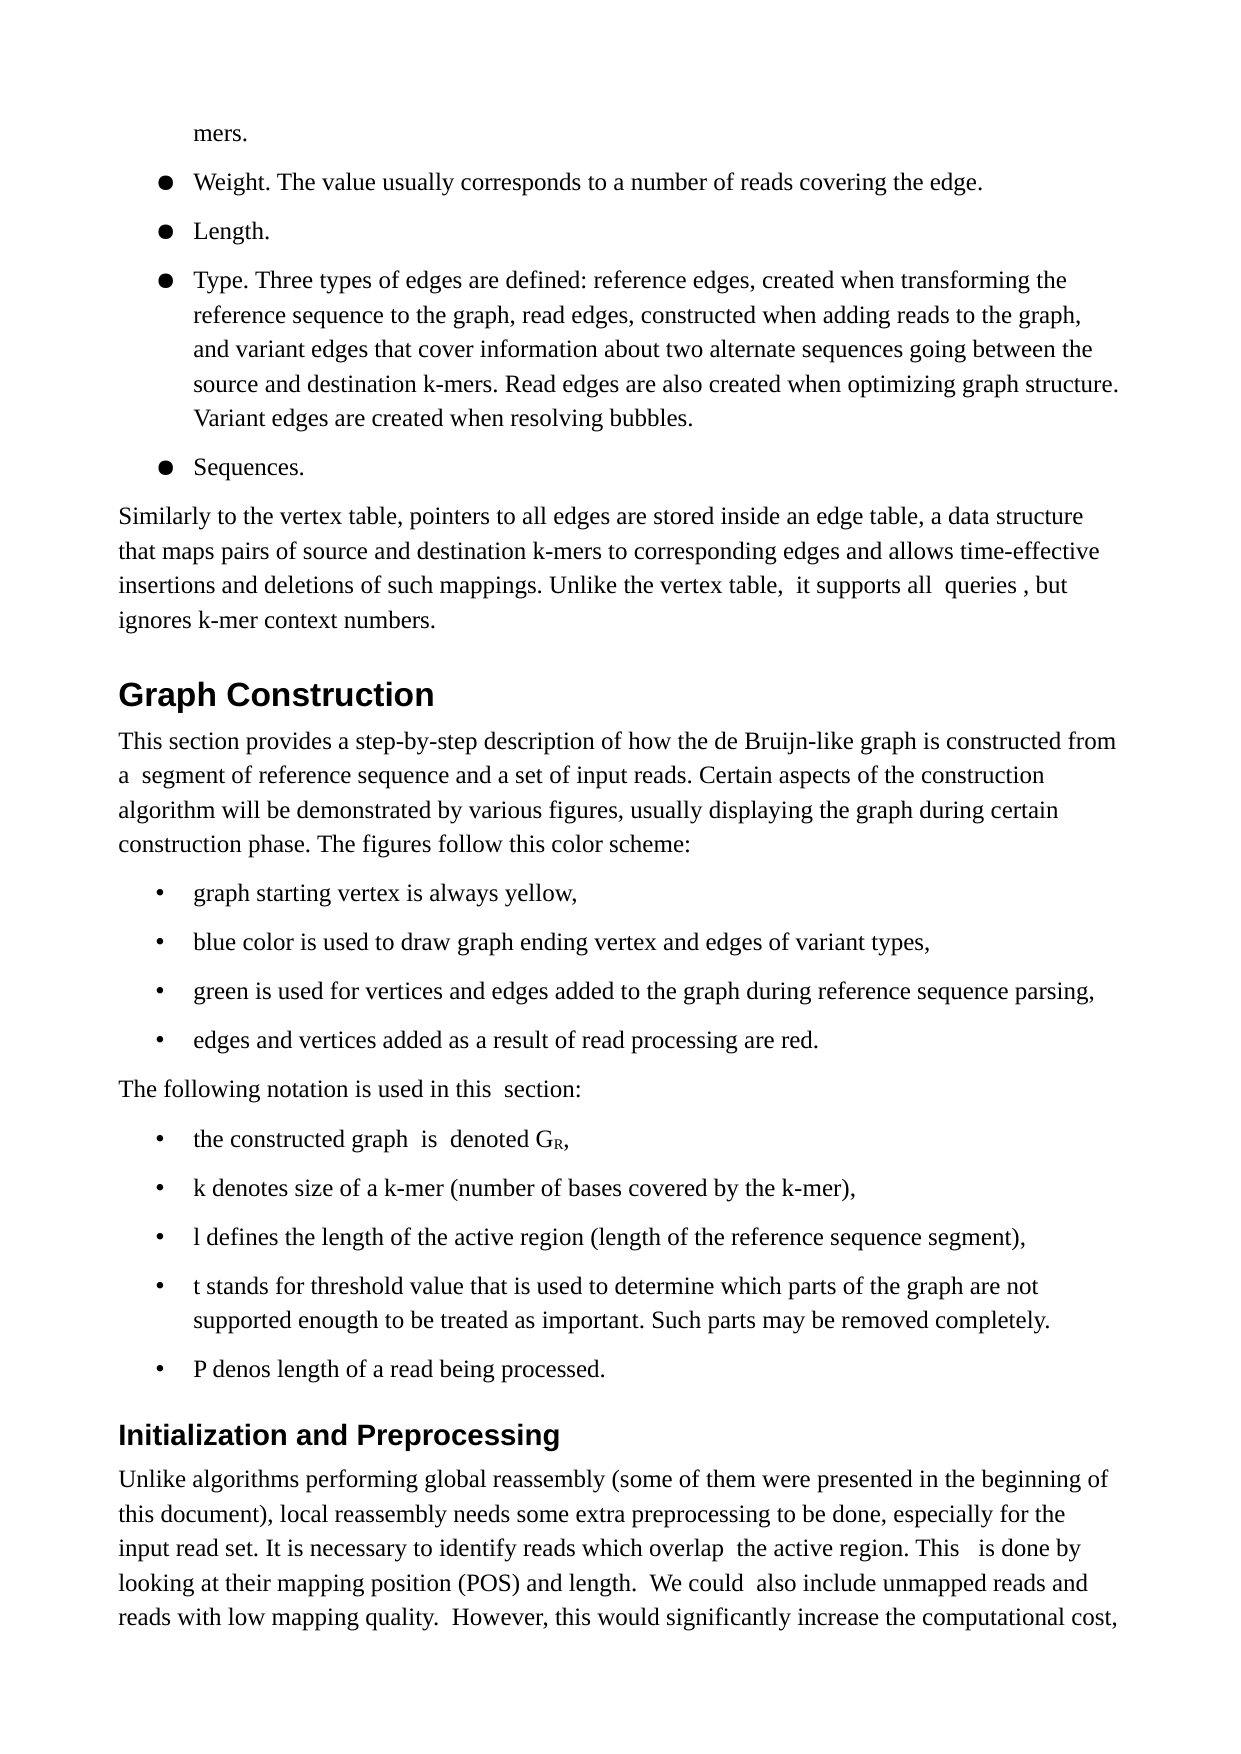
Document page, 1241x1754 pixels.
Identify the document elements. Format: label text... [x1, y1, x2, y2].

subtitle Graph Construction [118, 675, 1122, 713]
list graph starting vertex is always yellow, [156, 878, 1122, 907]
list Length. [156, 216, 1122, 245]
text Similarly to the vertex table, pointers to all edges are stored inside an edge table, a data structure that maps pairs of source and destination k-mers to corresponding edges and allows time-effective insertions and deletions of such mappings. Unlike the vertex table, it supports all queries , but ignores k-mer context numbers. [118, 501, 1122, 633]
list Type. Three types of edges are defined: reference edges, created when transforming the reference sequence to the graph, read edges, constructed when adding reads to the graph, and variant edges that cover information about two alternate sequences going between the source and destination k-mers. Read edges are also created when optimizing graph structure. Variant edges are created when resolving bubbles. [156, 265, 1122, 432]
list P denos length of a read being processed. [156, 1354, 1122, 1383]
list blue color is used to draw graph ending vertex and edges of variant types, [156, 927, 1122, 956]
list l defines the length of the active region (length of the reference sequence segment), [156, 1222, 1122, 1251]
list Sequences. [156, 452, 1122, 481]
text Unlike algorithms performing global reassembly (some of them were presented in the beginning of this document), local reassembly needs some extra preprocessing to be done, especially for the input read set. It is necessary to identify reads which overlap the active region. This is done by looking at their mapping position (POS) and length. We could also include unmapped reads and reads with low mapping quality. However, this would significantly increase the computational cost, [118, 1464, 1122, 1631]
list green is used for vertices and edges added to the graph during reference sequence parsing, [156, 976, 1122, 1005]
list mers. [156, 118, 1122, 147]
list k denotes size of a k-mer (number of bases covered by the k-mer), [156, 1173, 1122, 1201]
list edges and vertices added as a result of read processing are red. [156, 1026, 1122, 1054]
subtitle Initialization and Preprocessing [118, 1418, 1122, 1452]
list the constructed graph is denoted GR, [156, 1124, 1122, 1152]
list Weight. The value usually corresponds to a number of reads covering the edge. [156, 167, 1122, 196]
text This section provides a step-by-step description of how the de Bruijn-like graph is constructed from a segment of reference sequence and a set of input reads. Certain aspects of the construction algorithm will be demonstrated by various figures, usually displaying the graph during certain construction phase. The figures follow this color scheme: [118, 726, 1122, 858]
text The following notation is used in this section: [118, 1074, 1122, 1103]
list t stands for threshold value that is used to determine which parts of the graph are not supported enougth to be treated as important. Such parts may be removed completely. [156, 1271, 1122, 1334]
